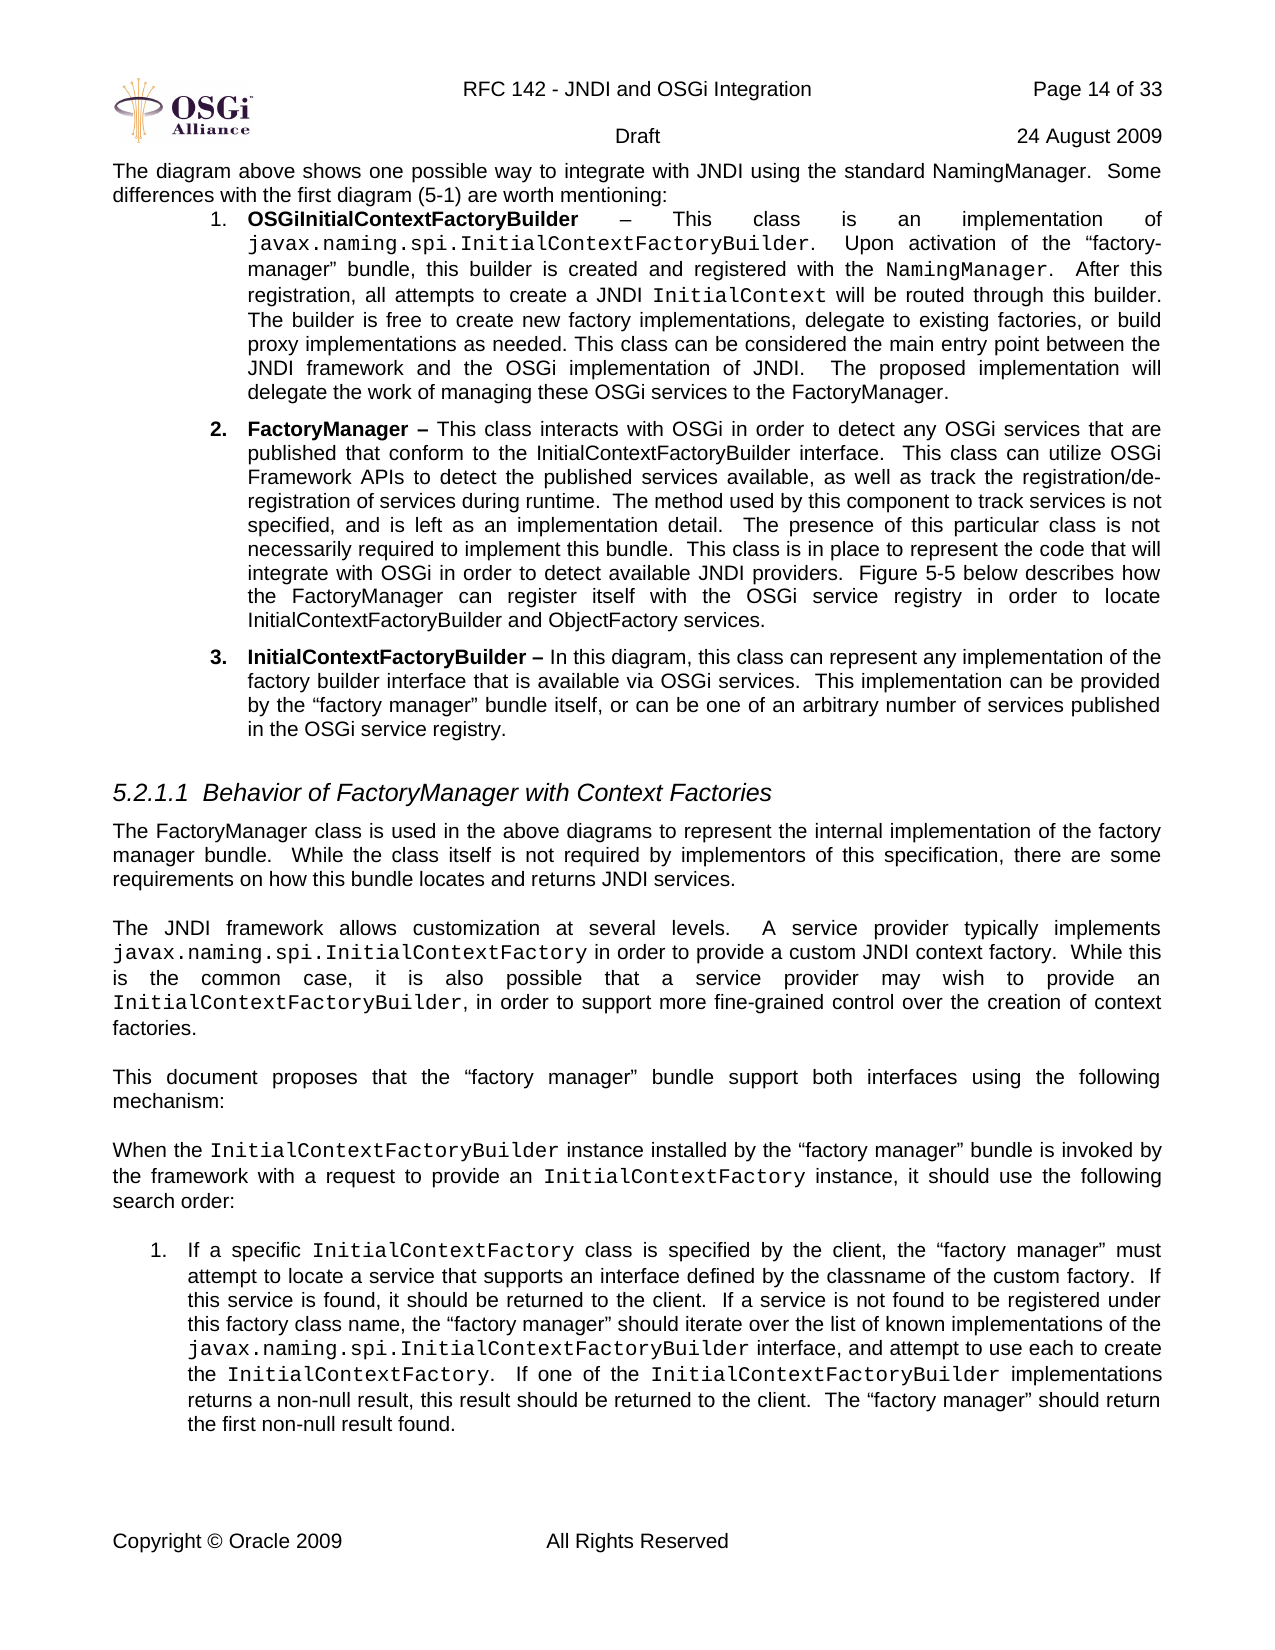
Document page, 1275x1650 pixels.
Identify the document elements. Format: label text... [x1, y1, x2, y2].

text The diagram above shows one possible way to integrate with JNDI using the standard NamingManager. Some differences with the first diagram (5-1) are worth mentioning: [112, 159, 1162, 207]
text The FactoryManager class is used in the above diagrams to represent the internal implementation of the factory manager bundle. While the class itself is not required by implementors of this specification, there are some requirements on how this bundle locates and returns JNDI services. [112, 819, 1162, 891]
text The JNDI framework allows customization at several levels. A service provider typically implements javax.naming.spi.InitialContextFactory in order to provide a custom JNDI context factory. While this is the common case, it is also possible that a service provider may wish to provide an InitialContextFactoryBuilder, in order to support more fine-grained control over the creation of context factories. [112, 916, 1162, 1040]
text When the InitialContextFactoryBuilder instance installed by the “factory manager” bundle is invoked by the framework with a request to provide an InitialContextFactory instance, it should use the following search order: [112, 1138, 1162, 1213]
list InitialContextFactoryBuilder – In this diagram, this class can represent any implementation of the factory builder interface that is available via OSGi services. This implementation can be provided by the “factory manager” bundle itself, or can be one of an arbitrary number of services published in the OSGi service registry. [210, 645, 1162, 741]
subtitle Behavior of FactoryManager with Context Factories [112, 778, 1162, 807]
list OSGiInitialContextFactoryBuilder – This class is an implementation of javax.naming.spi.InitialContextFactoryBuilder. Upon activation of the “factory-manager” bundle, this builder is created and registered with the NamingManager. After this registration, all attempts to create a JNDI InitialContext will be routed through this builder. The builder is free to create new factory implementations, delegate to existing factories, or build proxy implementations as needed. This class can be considered the main entry point between the JNDI framework and the OSGi implementation of JNDI. The proposed implementation will delegate the work of managing these OSGi services to the FactoryManager. [210, 207, 1162, 404]
list If a specific InitialContextFactory class is specified by the client, the “factory manager” must attempt to locate a service that supports an interface defined by the classname of the custom factory. If this service is found, it should be returned to the client. If a service is not found to be registered under this factory class name, the “factory manager” should iterate over the list of known implementations of the javax.naming.spi.InitialContextFactoryBuilder interface, and attempt to use each to create the InitialContextFactory. If one of the InitialContextFactoryBuilder implementations returns a non-null result, this result should be returned to the client. The “factory manager” should return the first non-null result found. [150, 1238, 1162, 1436]
text This document proposes that the “factory manager” bundle support both interfaces using the following mechanism: [112, 1065, 1162, 1113]
picture [114, 78, 254, 143]
list FactoryManager – This class interacts with OSGi in order to detect any OSGi services that are published that conform to the InitialContextFactoryBuilder interface. This class can utilize OSGi Framework APIs to detect the published services available, as well as track the registration/de-registration of services during runtime. The method used by this component to track services is not specified, and is left as an implementation detail. The presence of this particular class is not necessarily required to implement this bundle. This class is in place to represent the code that will integrate with OSGi in order to detect available JNDI providers. Figure 5-5 below describes how the FactoryManager can register itself with the OSGi service registry in order to locate InitialContextFactoryBuilder and ObjectFactory services. [210, 417, 1162, 632]
